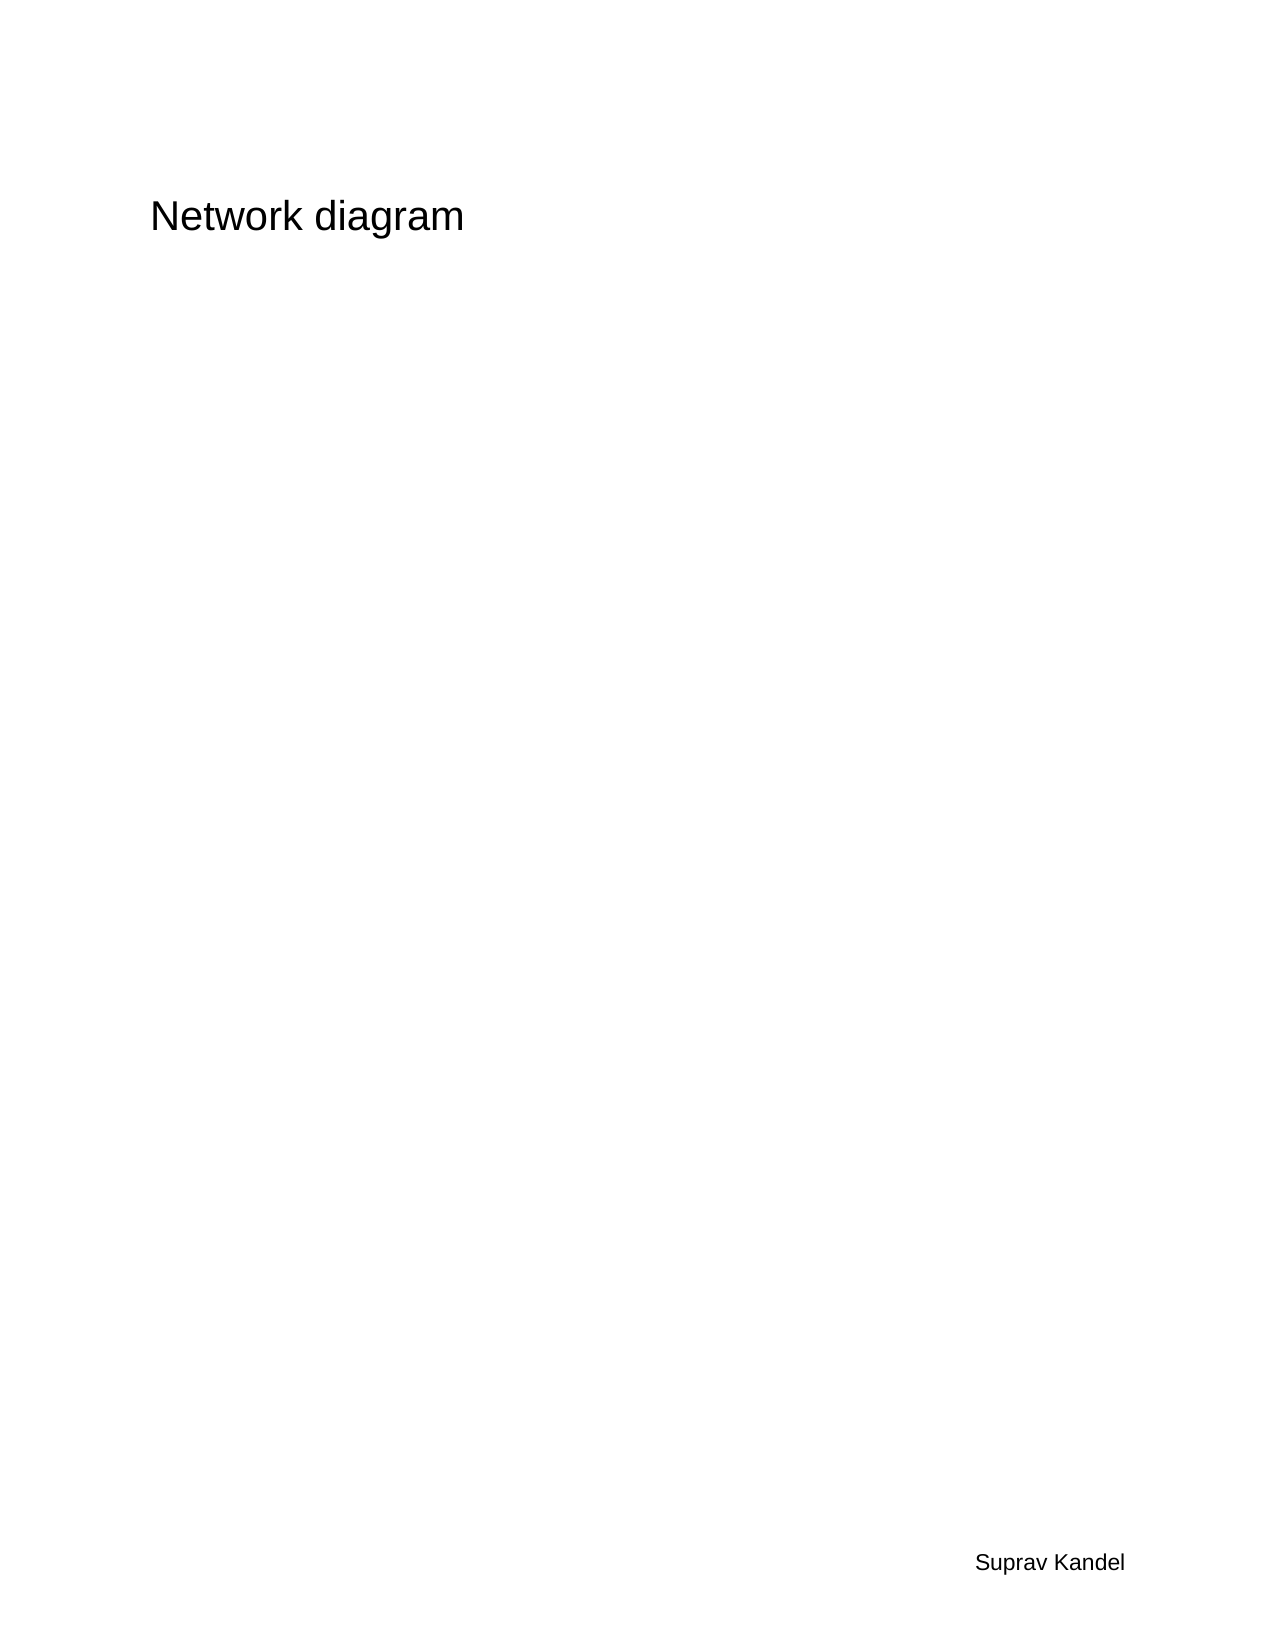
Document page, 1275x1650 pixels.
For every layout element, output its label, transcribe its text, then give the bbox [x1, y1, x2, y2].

subtitle Network diagram [150, 192, 1125, 239]
